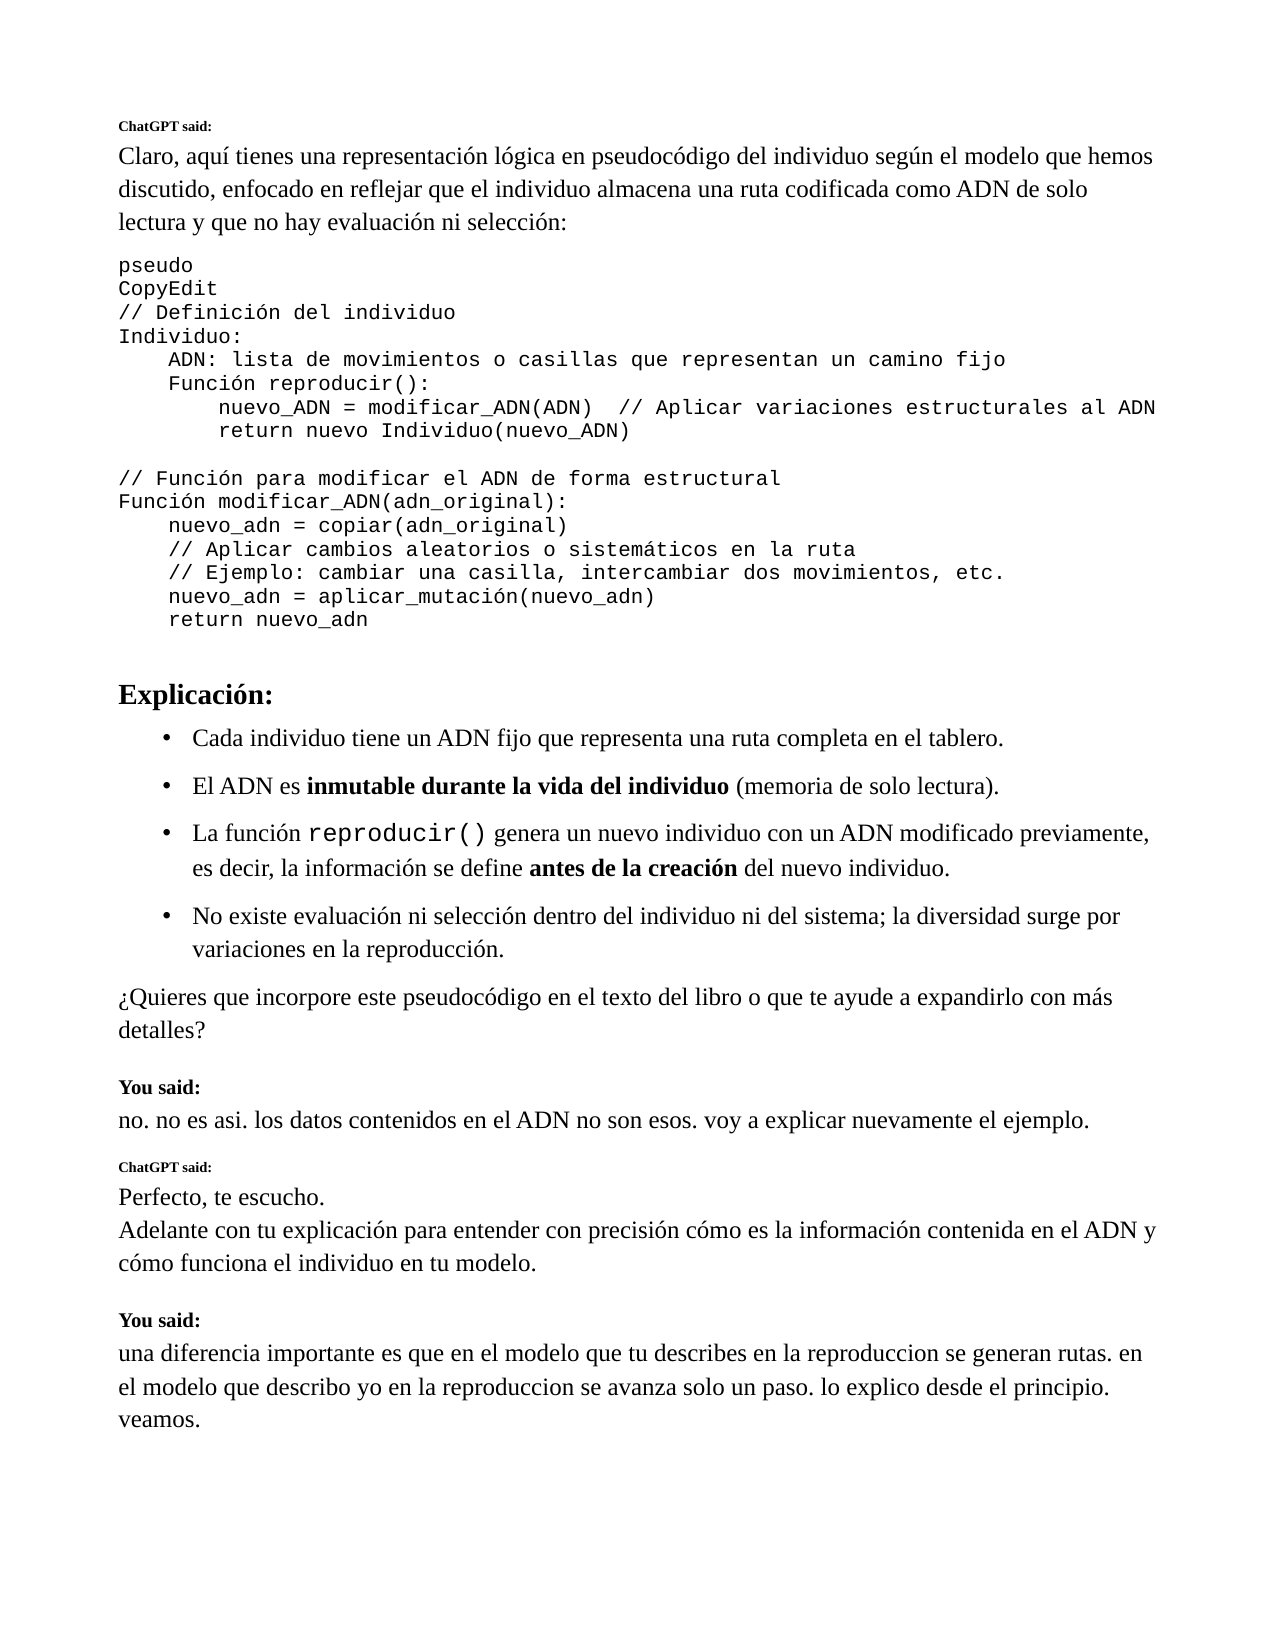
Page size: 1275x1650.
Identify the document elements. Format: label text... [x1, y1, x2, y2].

text Claro, aquí tienes una representación lógica en pseudocódigo del individuo según el modelo que hemos discutido, enfocado en reflejar que el individuo almacena una ruta codificada como ADN de solo lectura y que no hay evaluación ni selección: [118, 141, 1157, 236]
text // Función para modificar el ADN de forma estructural [118, 468, 1157, 491]
text return nuevo Individuo(nuevo_ADN) [118, 420, 1157, 444]
subtitle You said: [118, 1075, 1157, 1099]
text // Definición del individuo [118, 302, 1157, 326]
text nuevo_adn = aplicar_mutación(nuevo_adn) [118, 586, 1157, 609]
subtitle Explicación: [118, 677, 1157, 711]
list La función reproducir() genera un nuevo individuo con un ADN modificado previamente, es decir, la información se define antes de la creación del nuevo individuo. [162, 818, 1157, 882]
text return nuevo_adn [118, 609, 1157, 633]
text // Ejemplo: cambiar una casilla, intercambiar dos movimientos, etc. [118, 562, 1157, 586]
text nuevo_adn = copiar(adn_original) [118, 515, 1157, 538]
list El ADN es inmutable durante la vida del individuo (memoria de solo lectura). [162, 771, 1157, 799]
list Cada individuo tiene un ADN fijo que representa una ruta completa en el tablero. [162, 723, 1157, 752]
text nuevo_ADN = modificar_ADN(ADN) // Aplicar variaciones estructurales al ADN [118, 397, 1157, 420]
text // Aplicar cambios aleatorios o sistemáticos en la ruta [118, 538, 1157, 562]
subtitle You said: [118, 1308, 1157, 1332]
text ADN: lista de movimientos o casillas que representan un camino fijo [118, 349, 1157, 373]
list No existe evaluación ni selección dentro del individuo ni del sistema; la diversidad surge por variaciones en la reproducción. [162, 901, 1157, 963]
text Perfecto, te escucho. Adelante con tu explicación para entender con precisión cómo es la información contenida en el ADN y cómo funciona el individuo en tu modelo. [118, 1182, 1157, 1277]
text una diferencia importante es que en el modelo que tu describes en la reproduccion se generan rutas. en el modelo que describo yo en la reproduccion se avanza solo un paso. lo explico desde el principio. veamos. [118, 1338, 1157, 1433]
subtitle ChatGPT said: [118, 118, 1157, 135]
text ¿Quieres que incorpore este pseudocódigo en el texto del libro o que te ayude a expandirlo con más detalles? [118, 982, 1157, 1043]
text Función modificar_ADN(adn_original): [118, 491, 1157, 515]
text Individuo: [118, 326, 1157, 349]
text pseudo [118, 255, 1157, 278]
text Función reproducir(): [118, 373, 1157, 397]
subtitle ChatGPT said: [118, 1159, 1157, 1176]
text CopyEdit [118, 278, 1157, 302]
text no. no es asi. los datos contenidos en el ADN no son esos. voy a explicar nuevamente el ejemplo. [118, 1105, 1157, 1134]
